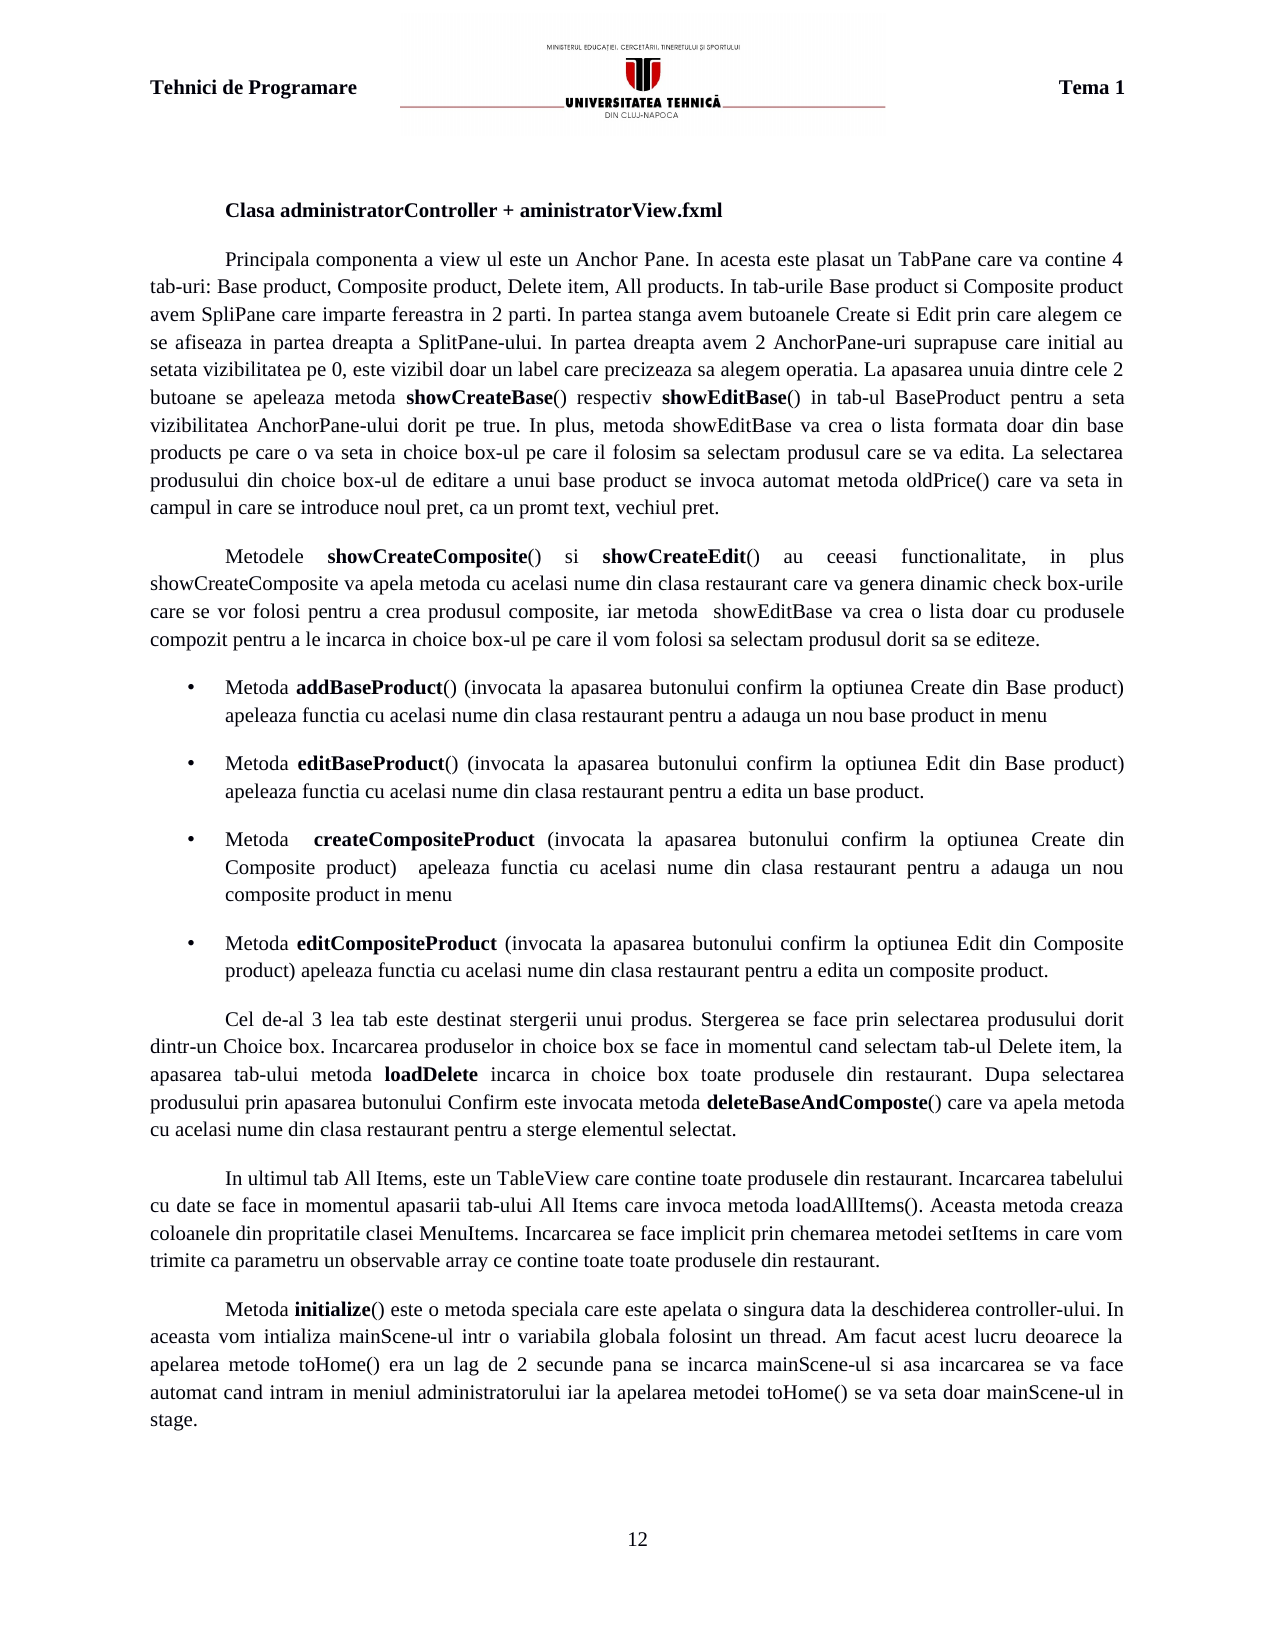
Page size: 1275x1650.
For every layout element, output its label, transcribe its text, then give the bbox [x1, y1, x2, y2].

text Cel de-al 3 lea tab este destinat stergerii unui produs. Stergerea se face prin selectarea produsului dorit dintr-un Choice box. Incarcarea produselor in choice box se face in momentul cand selectam tab-ul Delete item, la apasarea tab-ului metoda loadDelete incarca in choice box toate produsele din restaurant. Dupa selectarea produsului prin apasarea butonului Confirm este invocata metoda deleteBaseAndComposte() care va apela metoda cu acelasi nume din clasa restaurant pentru a sterge elementul selectat. [150, 1007, 1125, 1141]
text Metodele showCreateComposite() si showCreateEdit() au ceeasi functionalitate, in plus showCreateComposite va apela metoda cu acelasi nume din clasa restaurant care va genera dinamic check box-urile care se vor folosi pentru a crea produsul composite, iar metoda showEditBase va crea o lista doar cu produsele compozit pentru a le incarca in choice box-ul pe care il vom folosi sa selectam produsul dorit sa se editeze. [150, 544, 1125, 651]
picture [400, 13, 886, 136]
text Principala componenta a view ul este un Anchor Pane. In acesta este plasat un TabPane care va contine 4 tab-uri: Base product, Composite product, Delete item, All products. In tab-urile Base product si Composite product avem SpliPane care imparte fereastra in 2 parti. In partea stanga avem butoanele Create si Edit prin care alegem ce se afiseaza in partea dreapta a SplitPane-ului. In partea dreapta avem 2 AnchorPane-uri suprapuse care initial au setata vizibilitatea pe 0, este vizibil doar un label care precizeaza sa alegem operatia. La apasarea unuia dintre cele 2 butoane se apeleaza metoda showCreateBase() respectiv showEditBase() in tab-ul BaseProduct pentru a seta vizibilitatea AnchorPane-ului dorit pe true. In plus, metoda showEditBase va crea o lista formata doar din base products pe care o va seta in choice box-ul pe care il folosim sa selectam produsul care se va edita. La selectarea produsului din choice box-ul de editare a unui base product se invoca automat metoda oldPrice() care va seta in campul in care se introduce noul pret, ca un promt text, vechiul pret. [150, 247, 1125, 519]
text Clasa administratorController + aministratorView.fxml [150, 198, 1125, 222]
list Metoda addBaseProduct() (invocata la apasarea butonului confirm la optiunea Create din Base product) apeleaza functia cu acelasi nume din clasa restaurant pentru a adauga un nou base product in menu [187, 675, 1125, 727]
list Metoda editCompositeProduct (invocata la apasarea butonului confirm la optiunea Edit din Composite product) apeleaza functia cu acelasi nume din clasa restaurant pentru a edita un composite product. [187, 931, 1125, 982]
text In ultimul tab All Items, este un TableView care contine toate produsele din restaurant. Incarcarea tabelului cu date se face in momentul apasarii tab-ului All Items care invoca metoda loadAllItems(). Aceasta metoda creaza coloanele din propritatile clasei MenuItems. Incarcarea se face implicit prin chemarea metodei setItems in care vom trimite ca parametru un observable array ce contine toate toate produsele din restaurant. [150, 1166, 1125, 1272]
list Metoda createCompositeProduct (invocata la apasarea butonului confirm la optiunea Create din Composite product) apeleaza functia cu acelasi nume din clasa restaurant pentru a adauga un nou composite product in menu [187, 827, 1125, 906]
list Metoda editBaseProduct() (invocata la apasarea butonului confirm la optiunea Edit din Base product) apeleaza functia cu acelasi nume din clasa restaurant pentru a edita un base product. [187, 751, 1125, 803]
text Metoda initialize() este o metoda speciala care este apelata o singura data la deschiderea controller-ului. In aceasta vom intializa mainScene-ul intr o variabila globala folosint un thread. Am facut acest lucru deoarece la apelarea metode toHome() era un lag de 2 secunde pana se incarca mainScene-ul si asa incarcarea se va face automat cand intram in meniul administratorului iar la apelarea metodei toHome() se va seta doar mainScene-ul in stage. [150, 1297, 1125, 1431]
